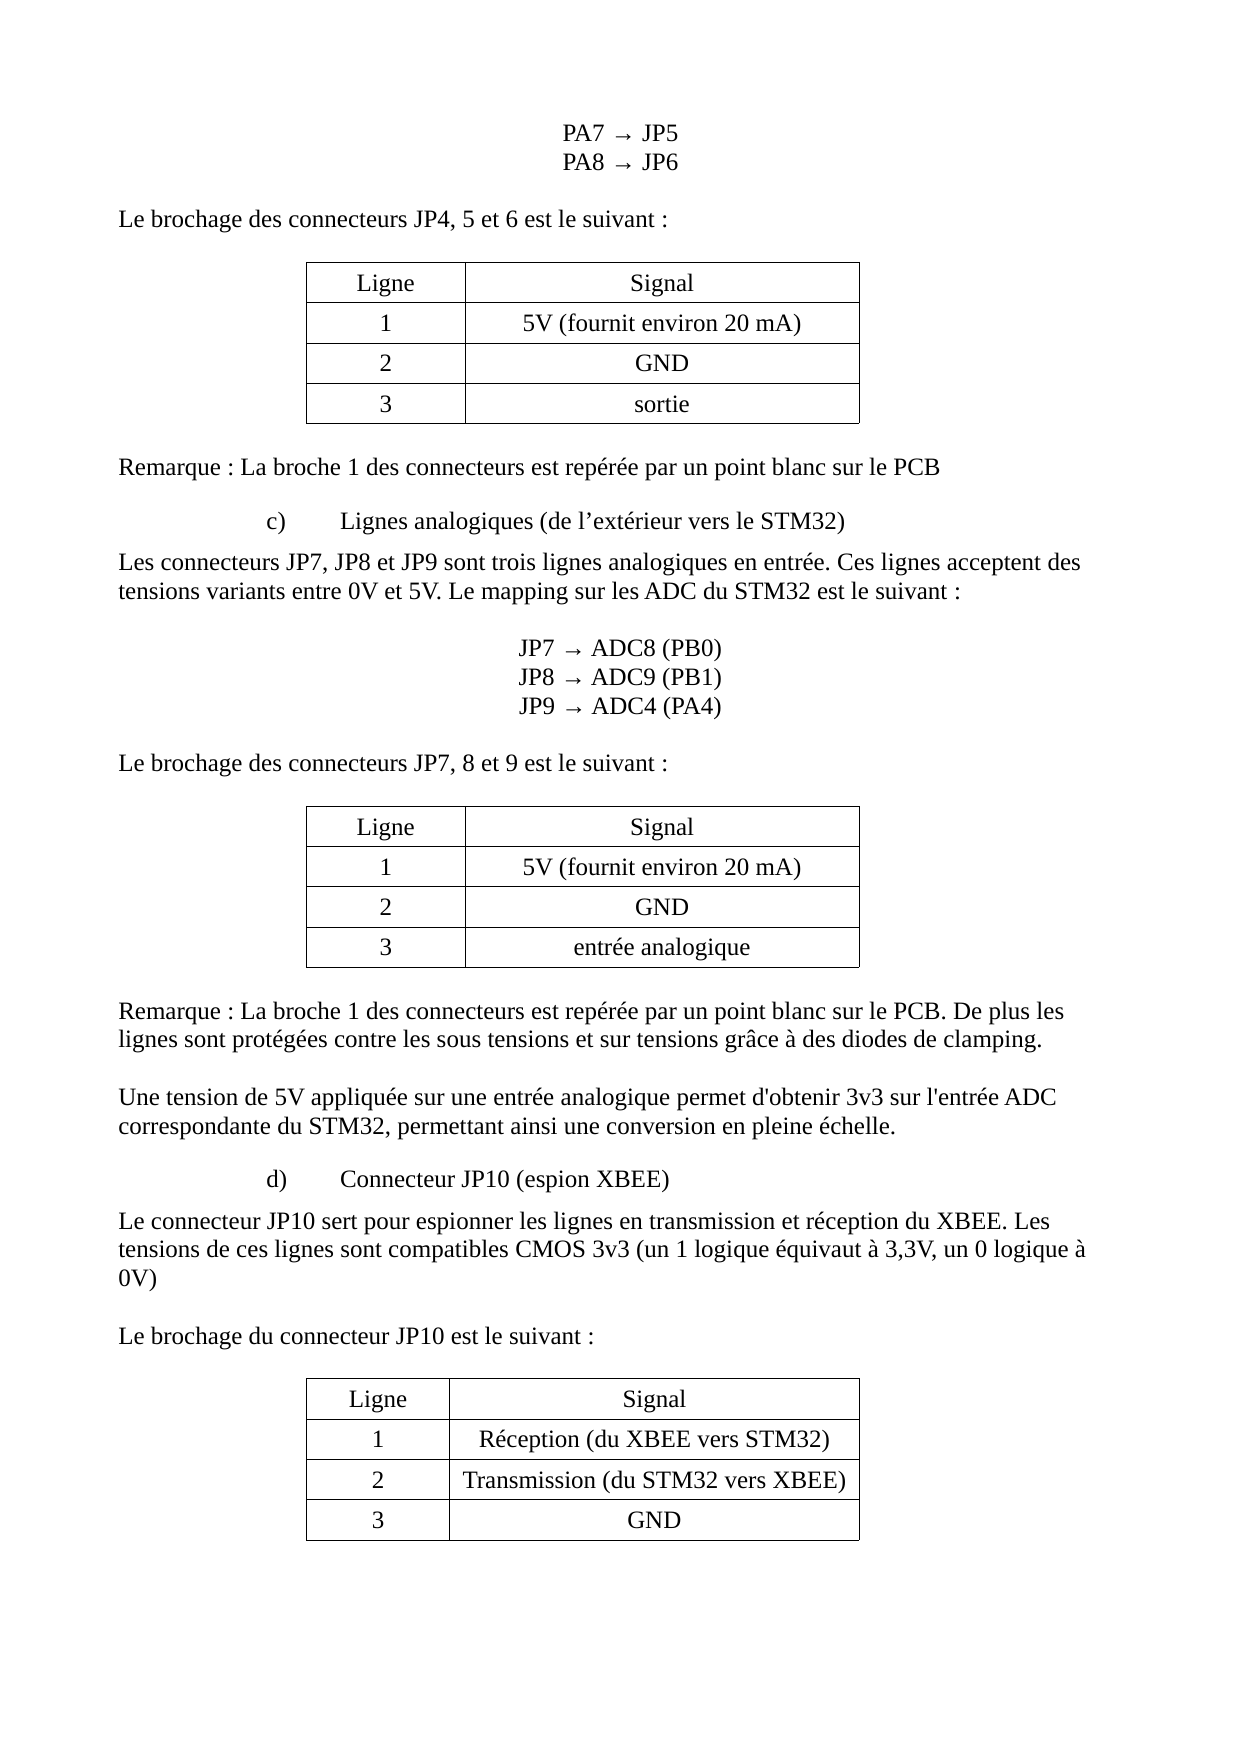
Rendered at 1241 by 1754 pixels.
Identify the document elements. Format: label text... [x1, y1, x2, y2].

table_cell entrée analogique [466, 928, 859, 967]
table_cell GND [450, 1500, 859, 1539]
table_cell 1 [307, 847, 465, 886]
text Les connecteurs JP7, JP8 et JP9 sont trois lignes analogiques en entrée. Ces lignes acceptent des tensions variants entre 0V et 5V. Le mapping sur les ADC du STM32 est le suivant : [118, 547, 1122, 604]
table_cell 3 [307, 928, 465, 967]
table_cell sortie [466, 384, 859, 423]
table_cell 3 [307, 1500, 449, 1539]
table_cell 1 [307, 1420, 449, 1459]
text JP7 → ADC8 (PB0) [118, 633, 1122, 662]
table_header Signal [466, 807, 859, 846]
table_cell 2 [307, 344, 465, 383]
subtitle Lignes analogiques (de l’extérieur vers le STM32) [260, 506, 1122, 534]
text PA8 → JP6 [118, 147, 1122, 176]
text Le brochage des connecteurs JP7, 8 et 9 est le suivant : [118, 748, 1122, 777]
table_header Ligne [307, 807, 465, 846]
table_cell 1 [307, 303, 465, 342]
text Remarque : La broche 1 des connecteurs est repérée par un point blanc sur le PCB. De plus les lignes sont protégées contre les sous tensions et sur tensions grâce à des diodes de clamping. [118, 996, 1122, 1053]
table_header Ligne [307, 1379, 449, 1419]
table_cell 5V (fournit environ 20 mA) [466, 303, 859, 342]
text Le brochage du connecteur JP10 est le suivant : [118, 1321, 1122, 1349]
table_cell Transmission (du STM32 vers XBEE) [450, 1460, 859, 1499]
text JP9 → ADC4 (PA4) [118, 691, 1122, 719]
text JP8 → ADC9 (PB1) [118, 662, 1122, 691]
table_cell 5V (fournit environ 20 mA) [466, 847, 859, 886]
subtitle Connecteur JP10 (espion XBEE) [260, 1164, 1122, 1193]
table_cell 2 [307, 887, 465, 927]
table_cell 2 [307, 1460, 449, 1499]
text Une tension de 5V appliquée sur une entrée analogique permet d'obtenir 3v3 sur l'entrée ADC correspondante du STM32, permettant ainsi une conversion en pleine échelle. [118, 1082, 1122, 1139]
table_cell GND [466, 344, 859, 383]
text PA7 → JP5 [118, 118, 1122, 147]
table_cell GND [466, 887, 859, 927]
table_header Signal [466, 263, 859, 302]
text Le brochage des connecteurs JP4, 5 et 6 est le suivant : [118, 204, 1122, 233]
text Remarque : La broche 1 des connecteurs est repérée par un point blanc sur le PCB [118, 452, 1122, 481]
table_cell Réception (du XBEE vers STM32) [450, 1420, 859, 1459]
table_header Ligne [307, 263, 465, 302]
table_cell 3 [307, 384, 465, 423]
text Le connecteur JP10 sert pour espionner les lignes en transmission et réception du XBEE. Les tensions de ces lignes sont compatibles CMOS 3v3 (un 1 logique équivaut à 3,3V, un 0 logique à 0V) [118, 1206, 1122, 1292]
table_header Signal [450, 1379, 859, 1419]
